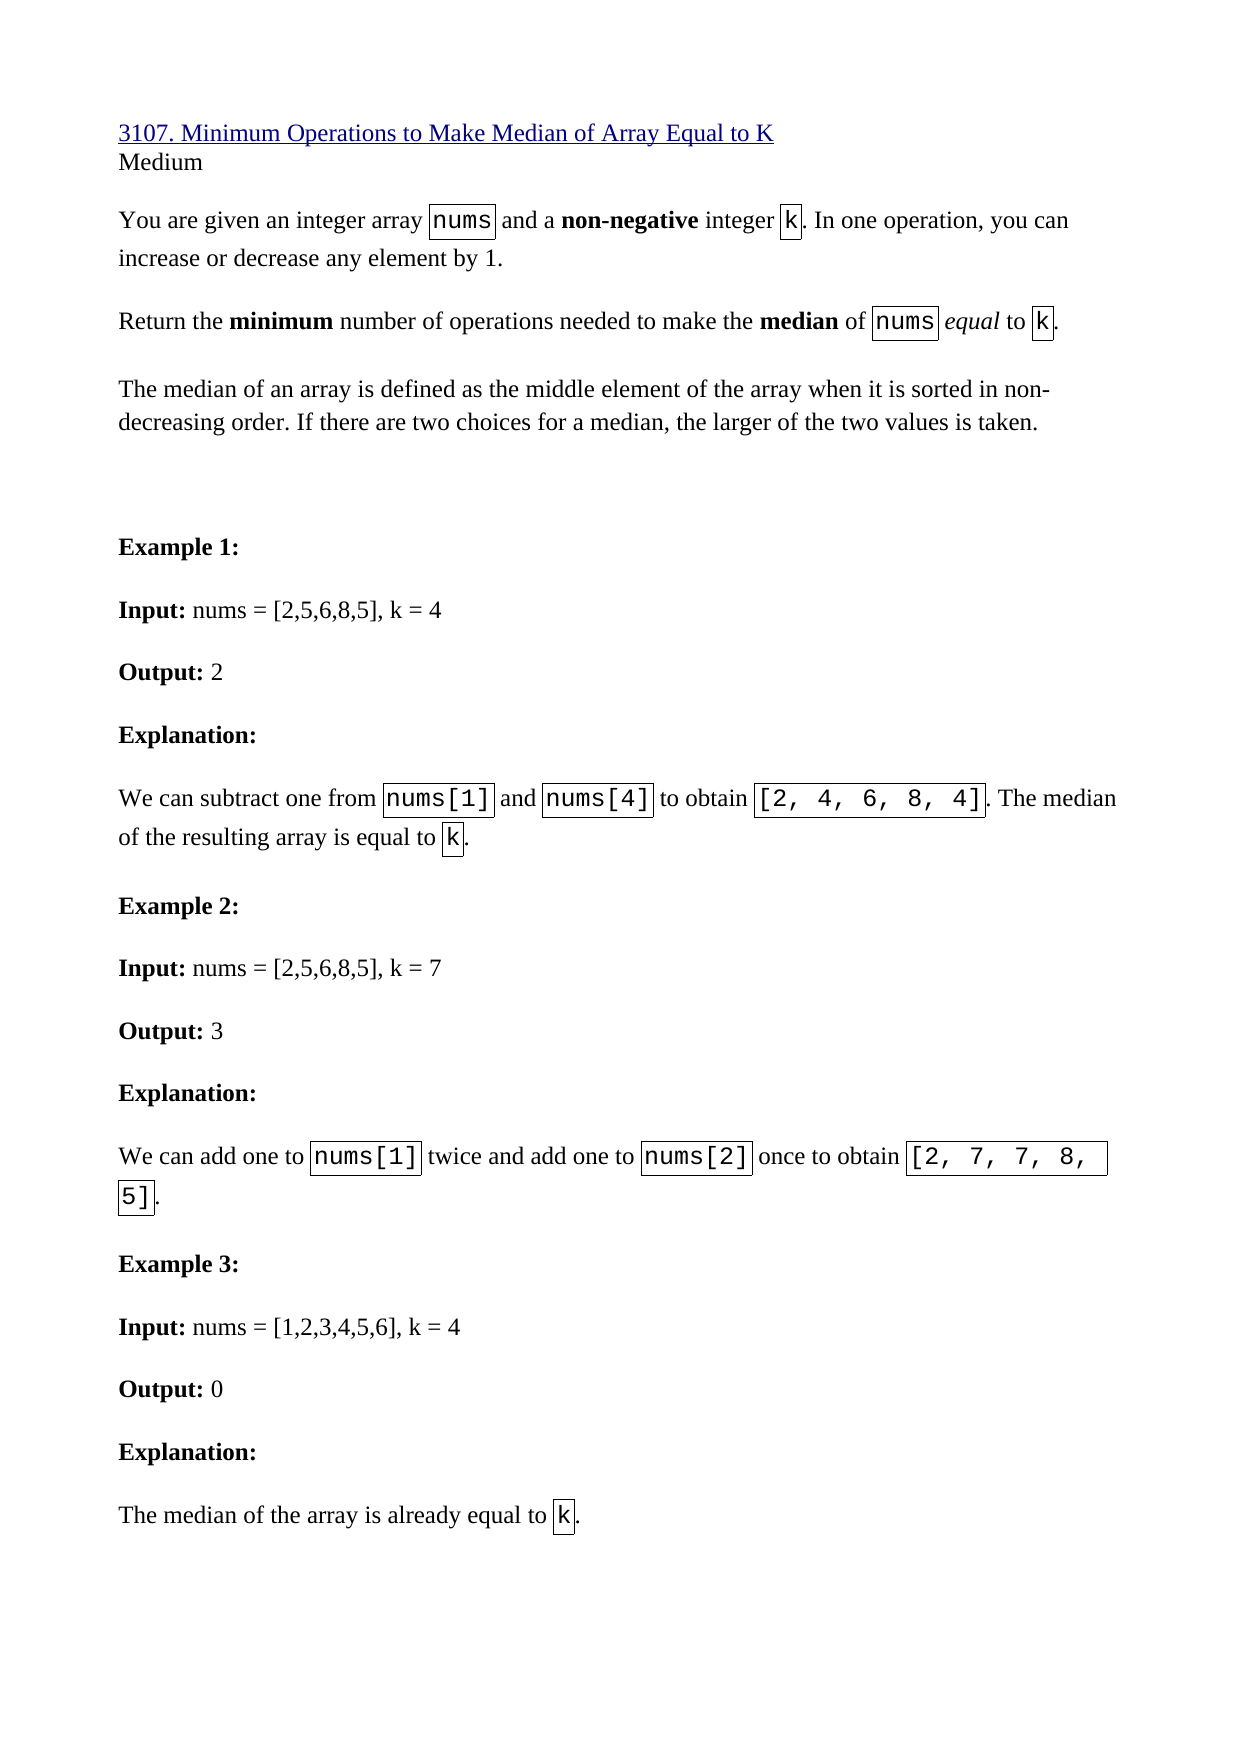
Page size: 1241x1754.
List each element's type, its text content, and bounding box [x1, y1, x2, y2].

text We can add one to nums[1] twice and add one to nums[2] once to obtain [2, 7, 7, 8, 5]. [118, 1141, 1122, 1215]
text Example 2: [118, 891, 1122, 920]
text The median of the array is already equal to [118, 1499, 553, 1534]
text Example 3: [118, 1249, 1122, 1278]
text Example 1: [118, 532, 1122, 561]
text Input: nums = [2,5,6,8,5], k = 4 [118, 595, 1122, 624]
text Return the minimum number of operations needed to make the median of [118, 306, 872, 340]
text k [1033, 307, 1053, 340]
text Explanation: [118, 1437, 1122, 1466]
text Output: 2 [118, 657, 1122, 686]
text The median of an array is defined as the middle element of the array when it is sorted in non-decreasing order. If there are two choices for a median, the larger of the two values is taken. [118, 374, 1122, 436]
text Explanation: [118, 1078, 1122, 1107]
text equal to [939, 306, 1032, 340]
text Output: 0 [118, 1374, 1122, 1403]
text 3107. Minimum Operations to Make Median of Array Equal to K [118, 118, 1122, 147]
text nums [873, 307, 938, 340]
text Output: 3 [118, 1016, 1122, 1045]
text Explanation: [118, 720, 1122, 749]
text k [554, 1500, 574, 1534]
text Medium [118, 147, 1122, 176]
text Input: nums = [1,2,3,4,5,6], k = 4 [118, 1312, 1122, 1341]
text . [1054, 306, 1122, 340]
text Input: nums = [2,5,6,8,5], k = 7 [118, 953, 1122, 982]
text . [575, 1499, 1122, 1534]
text We can subtract one from nums[1] and nums[4] to obtain [2, 4, 6, 8, 4]. The median of the resulting array is equal to k. [118, 782, 1122, 856]
text You are given an integer array nums and a non-negative integer k. In one operation, you can increase or decrease any element by 1. [118, 204, 1122, 272]
